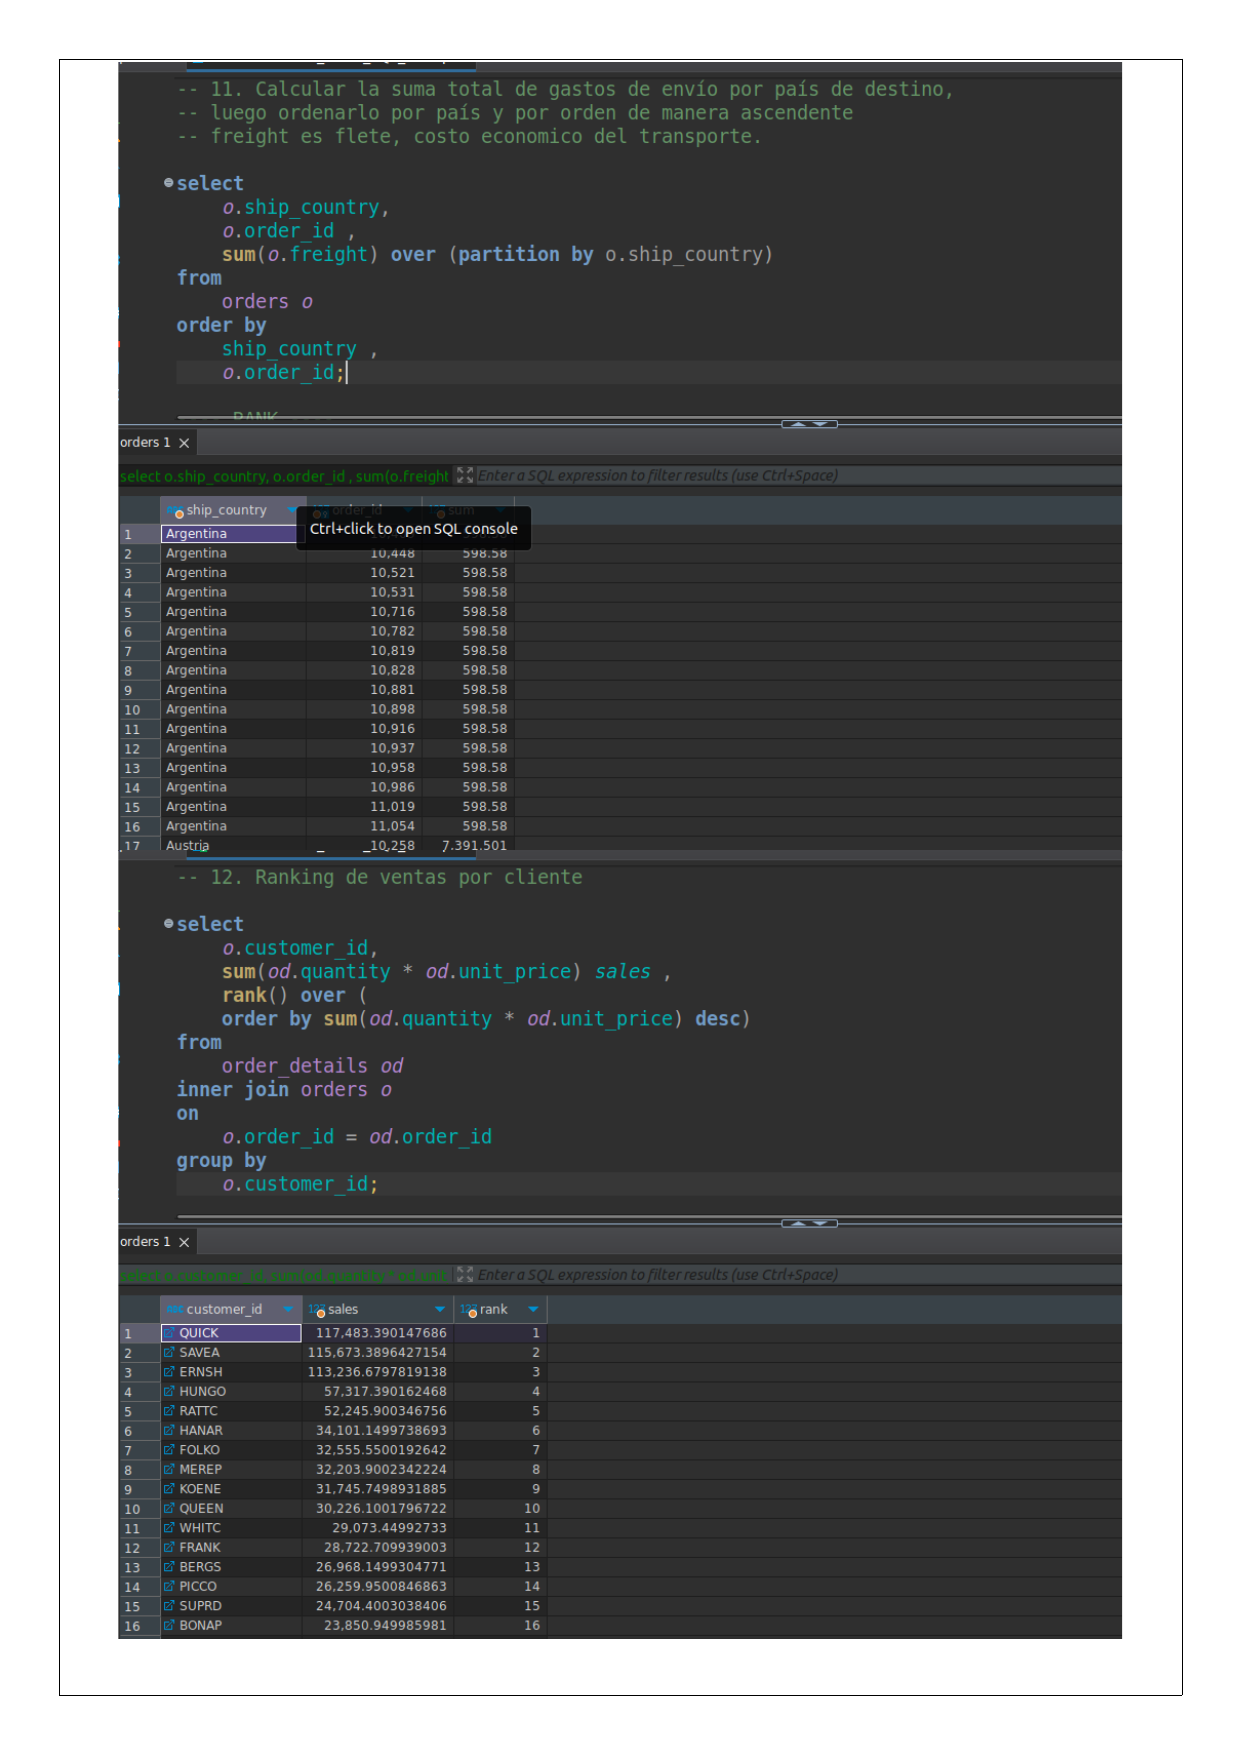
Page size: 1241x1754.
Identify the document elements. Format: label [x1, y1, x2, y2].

picture [118, 62, 1123, 1639]
